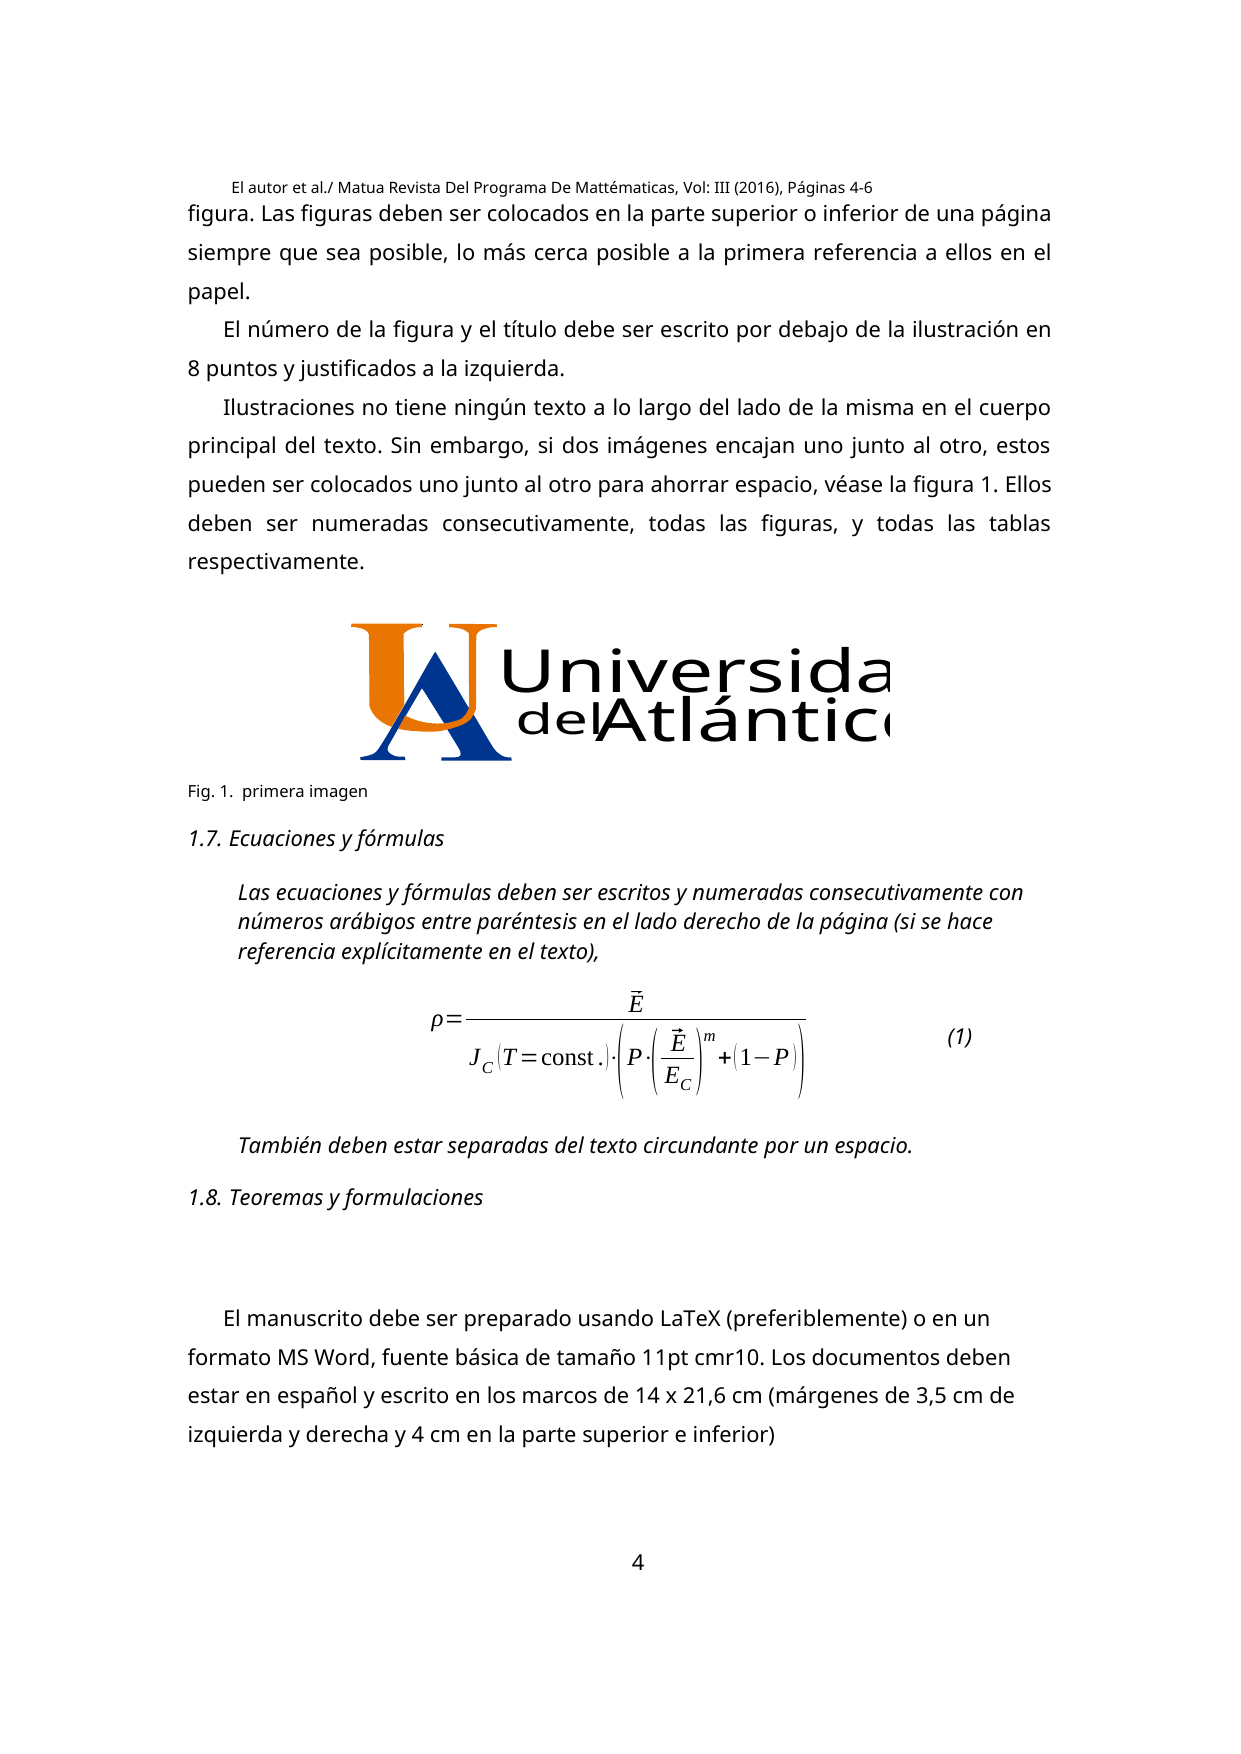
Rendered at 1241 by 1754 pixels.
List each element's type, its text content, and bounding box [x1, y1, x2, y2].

text figura. Las figuras deben ser colocados en la parte superior o inferior de una página siempre que sea posible, lo más cerca posible a la primera referencia a ellos en el papel. [187, 198, 1053, 306]
text El manuscrito debe ser preparado usando LaTeX (preferiblemente) o en un formato MS Word, fuente básica de tamaño 11pt cmr10. Los documentos deben estar en español y escrito en los marcos de 14 x 21,6 cm (márgenes de 3,5 cm de izquierda y derecha y 4 cm en la parte superior e inferior) [187, 1303, 1053, 1449]
text Las ecuaciones y fórmulas deben ser escritos y numeradas consecutivamente con números arábigos entre paréntesis en el lado derecho de la página (si se hace referencia explícitamente en el texto), [238, 877, 1053, 966]
text El número de la figura y el título debe ser escrito por debajo de la ilustración en 8 puntos y justificados a la izquierda. [187, 314, 1053, 383]
text (1) [238, 991, 1053, 1051]
text Ilustraciones no tiene ningún texto a lo largo del lado de la misma en el cuerpo principal del texto. Sin embargo, si dos imágenes encajan uno junto al otro, estos pueden ser colocados uno junto al otro para ahorrar espacio, véase la figura 1. Ellos deben ser numeradas consecutivamente, todas las figuras, y todas las tablas respectivamente. [187, 392, 1053, 576]
list Ecuaciones y fórmulas [187, 827, 1053, 852]
list Teoremas y formulaciones [187, 1185, 1053, 1210]
text Fig. 1. primera imagen [187, 781, 1053, 802]
text También deben estar separadas del texto circundante por un espacio. [238, 1130, 1053, 1160]
